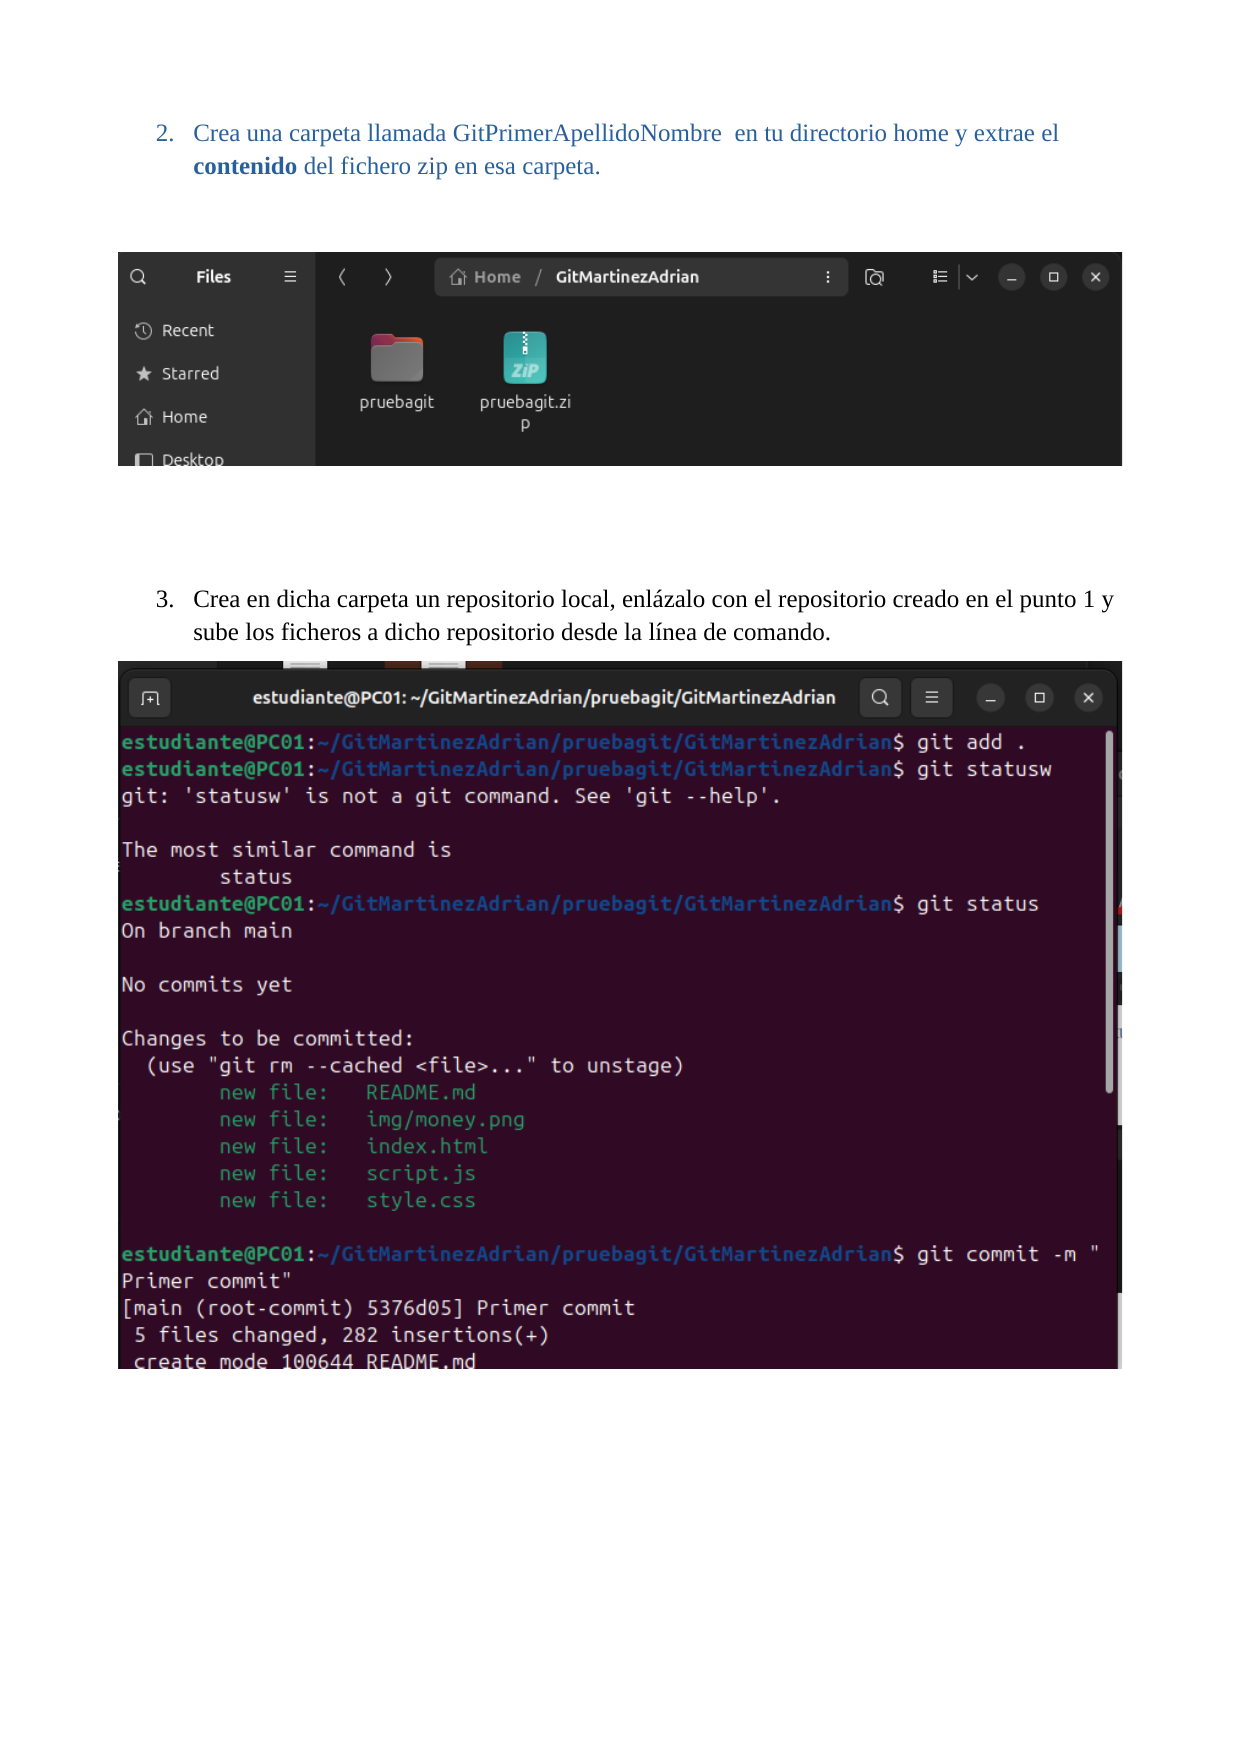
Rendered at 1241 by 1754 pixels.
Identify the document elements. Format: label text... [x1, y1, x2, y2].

list Crea en dicha carpeta un repositorio local, enlázalo con el repositorio creado en el punto 1 y sube los ficheros a dicho repositorio desde la línea de comando. [156, 584, 1122, 645]
list Crea una carpeta llamada GitPrimerApellidoNombre en tu directorio home y extrae el contenido del fichero zip en esa carpeta. [156, 118, 1122, 180]
picture [118, 661, 1123, 1369]
picture [118, 252, 1123, 466]
